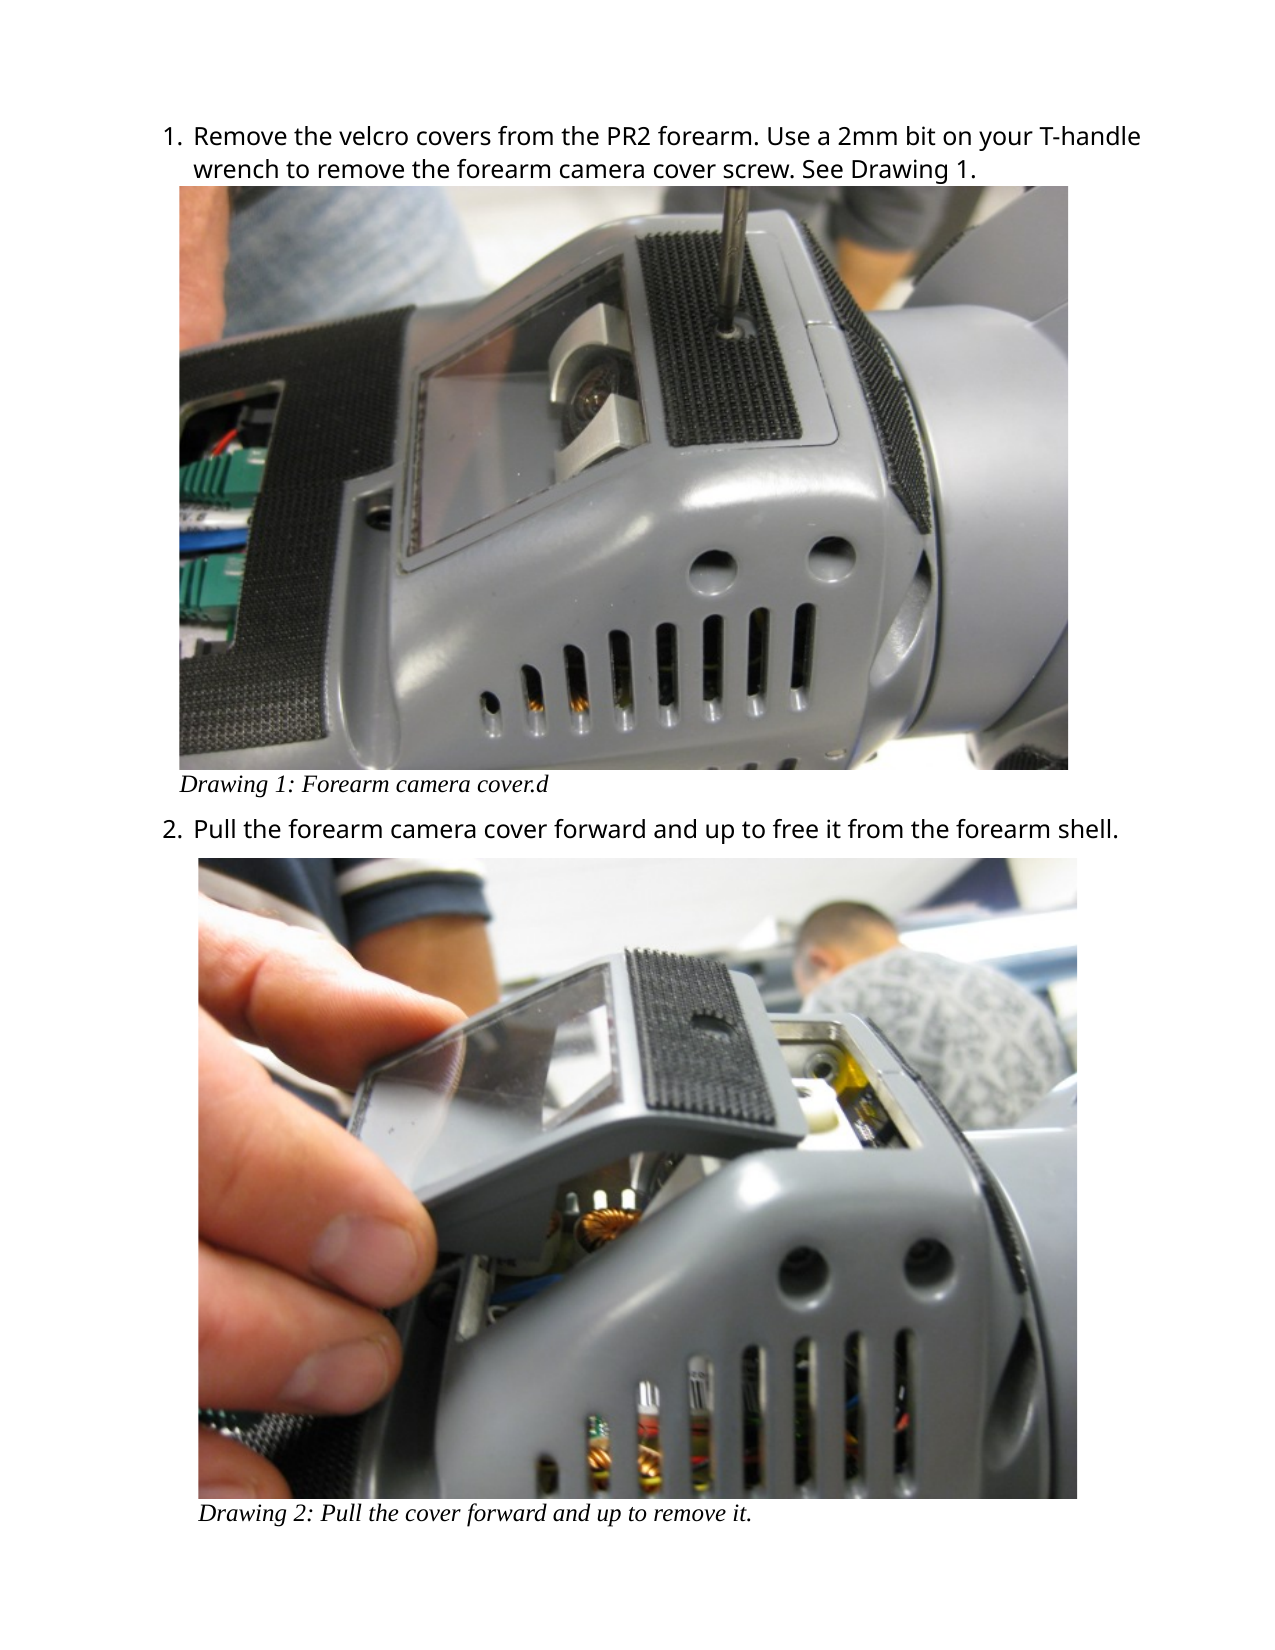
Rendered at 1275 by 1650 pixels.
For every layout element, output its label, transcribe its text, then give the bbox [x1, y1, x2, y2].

picture [179, 186, 1069, 770]
picture [198, 858, 1078, 1499]
list Drawing 1: Forearm camera cover.d [179, 199, 1096, 798]
text Drawing 2: Pull the cover forward and up to remove it. [198, 1499, 1077, 1527]
list Pull the forearm camera cover forward and up to free it from the forearm shell. [156, 186, 1157, 846]
list Remove the velcro covers from the PR2 forearm. Use a 2mm bit on your T-handle wrench to remove the forearm camera cover screw. See Drawing 1. [156, 118, 1157, 186]
